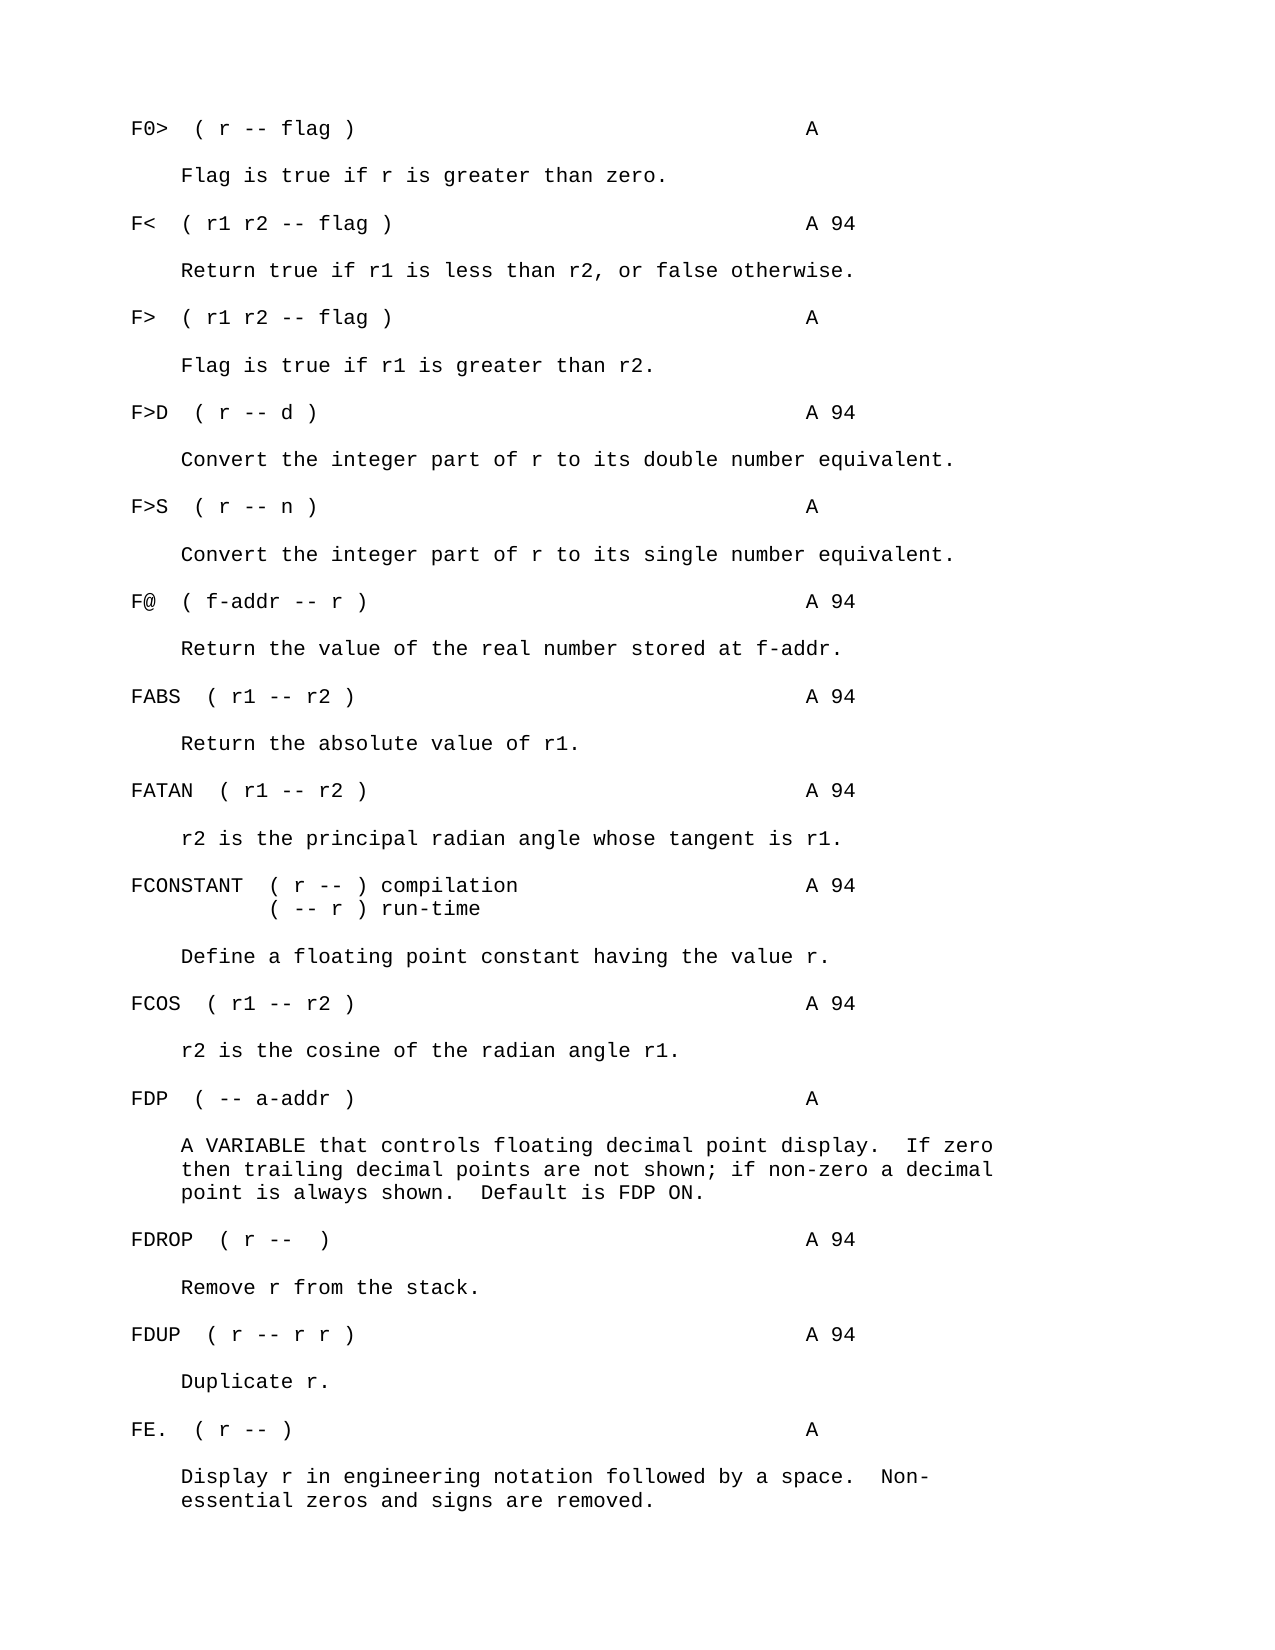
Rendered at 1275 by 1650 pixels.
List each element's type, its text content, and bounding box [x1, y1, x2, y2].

text Return the absolute value of r1. [118, 733, 1157, 757]
text point is always shown. Default is FDP ON. [118, 1182, 1157, 1206]
text FDUP ( r -- r r ) A 94 [118, 1324, 1157, 1348]
text FDROP ( r -- ) A 94 [118, 1229, 1157, 1253]
text Define a floating point constant having the value r. [118, 946, 1157, 969]
text Convert the integer part of r to its single number equivalent. [118, 544, 1157, 567]
text Duplicate r. [118, 1371, 1157, 1395]
text A VARIABLE that controls floating decimal point display. If zero [118, 1135, 1157, 1158]
text F@ ( f-addr -- r ) A 94 [118, 591, 1157, 615]
text FATAN ( r1 -- r2 ) A 94 [118, 780, 1157, 804]
text F>S ( r -- n ) A [118, 496, 1157, 520]
text Return true if r1 is less than r2, or false otherwise. [118, 260, 1157, 284]
text Flag is true if r is greater than zero. [118, 165, 1157, 189]
text FABS ( r1 -- r2 ) A 94 [118, 686, 1157, 709]
text FCONSTANT ( r -- ) compilation A 94 [118, 875, 1157, 898]
text F>D ( r -- d ) A 94 [118, 402, 1157, 426]
text Flag is true if r1 is greater than r2. [118, 354, 1157, 378]
text r2 is the principal radian angle whose tangent is r1. [118, 827, 1157, 851]
text F> ( r1 r2 -- flag ) A [118, 307, 1157, 331]
text then trailing decimal points are not shown; if non-zero a decimal [118, 1158, 1157, 1182]
text F< ( r1 r2 -- flag ) A 94 [118, 213, 1157, 236]
text r2 is the cosine of the radian angle r1. [118, 1040, 1157, 1064]
text F0> ( r -- flag ) A [118, 118, 1157, 142]
text FCOS ( r1 -- r2 ) A 94 [118, 993, 1157, 1017]
text ( -- r ) run-time [118, 898, 1157, 922]
text essential zeros and signs are removed. [118, 1489, 1157, 1513]
text Remove r from the stack. [118, 1277, 1157, 1300]
text FDP ( -- a-addr ) A [118, 1088, 1157, 1111]
text FE. ( r -- ) A [118, 1419, 1157, 1442]
text Return the value of the real number stored at f-addr. [118, 638, 1157, 662]
text Display r in engineering notation followed by a space. Non- [118, 1466, 1157, 1489]
text Convert the integer part of r to its double number equivalent. [118, 449, 1157, 473]
